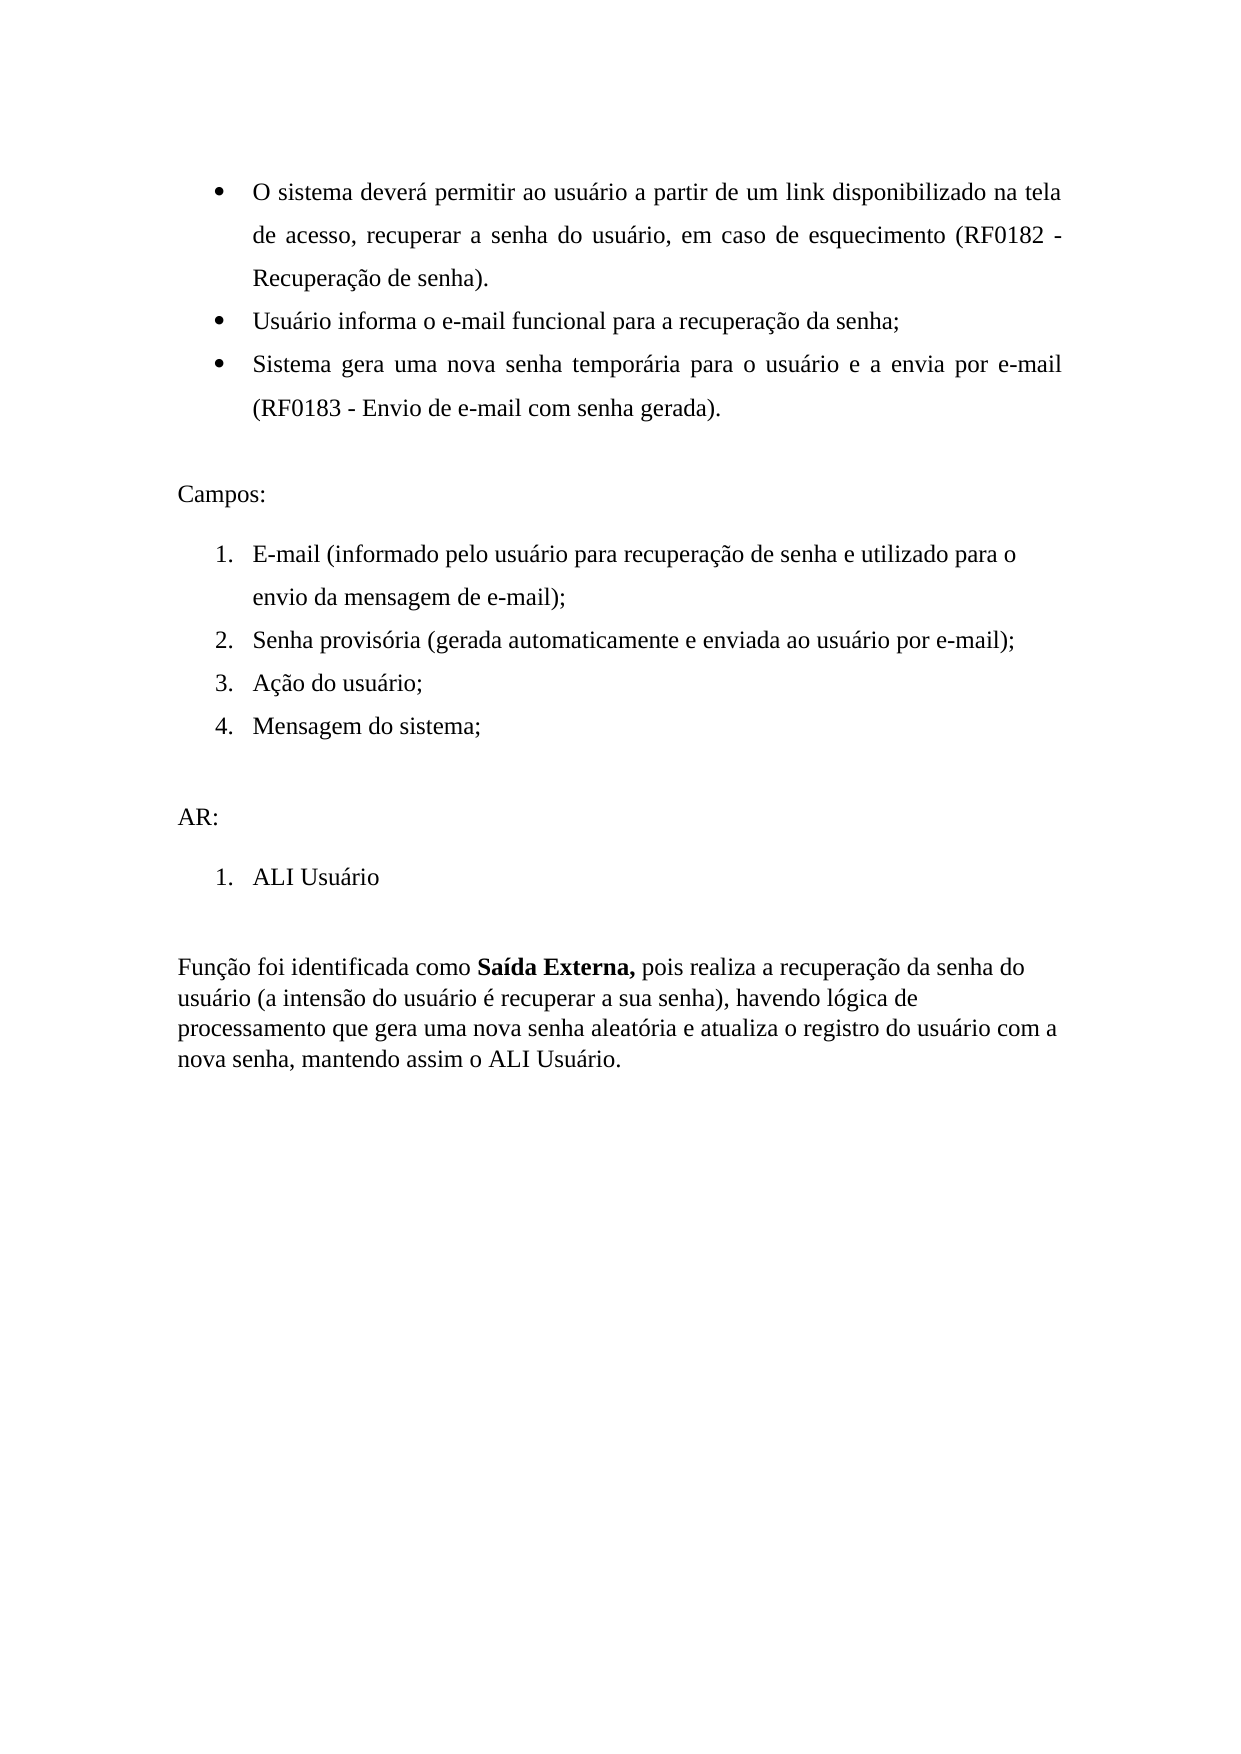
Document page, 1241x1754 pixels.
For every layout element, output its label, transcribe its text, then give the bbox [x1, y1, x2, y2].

list E-mail (informado pelo usuário para recuperação de senha e utilizado para o envio da mensagem de e-mail); [215, 539, 1063, 611]
list ALI Usuário [215, 862, 1063, 890]
list Sistema gera uma nova senha temporária para o usuário e a envia por e-mail (RF0183 - Envio de e-mail com senha gerada). [215, 349, 1063, 421]
list O sistema deverá permitir ao usuário a partir de um link disponibilizado na tela de acesso, recuperar a senha do usuário, em caso de esquecimento (RF0182 - Recuperação de senha). [215, 177, 1063, 292]
text Função foi identificada como Saída Externa, pois realiza a recuperação da senha do usuário (a intensão do usuário é recuperar a sua senha), havendo lógica de processamento que gera uma nova senha aleatória e atualiza o registro do usuário com a nova senha, mantendo assim o ALI Usuário. [177, 952, 1063, 1073]
text Campos: [177, 479, 1063, 508]
list Ação do usuário; [215, 668, 1063, 697]
list Mensagem do sistema; [215, 711, 1063, 740]
text AR: [177, 802, 1063, 831]
list Senha provisória (gerada automaticamente e enviada ao usuário por e-mail); [215, 625, 1063, 654]
list Usuário informa o e-mail funcional para a recuperação da senha; [215, 306, 1063, 335]
